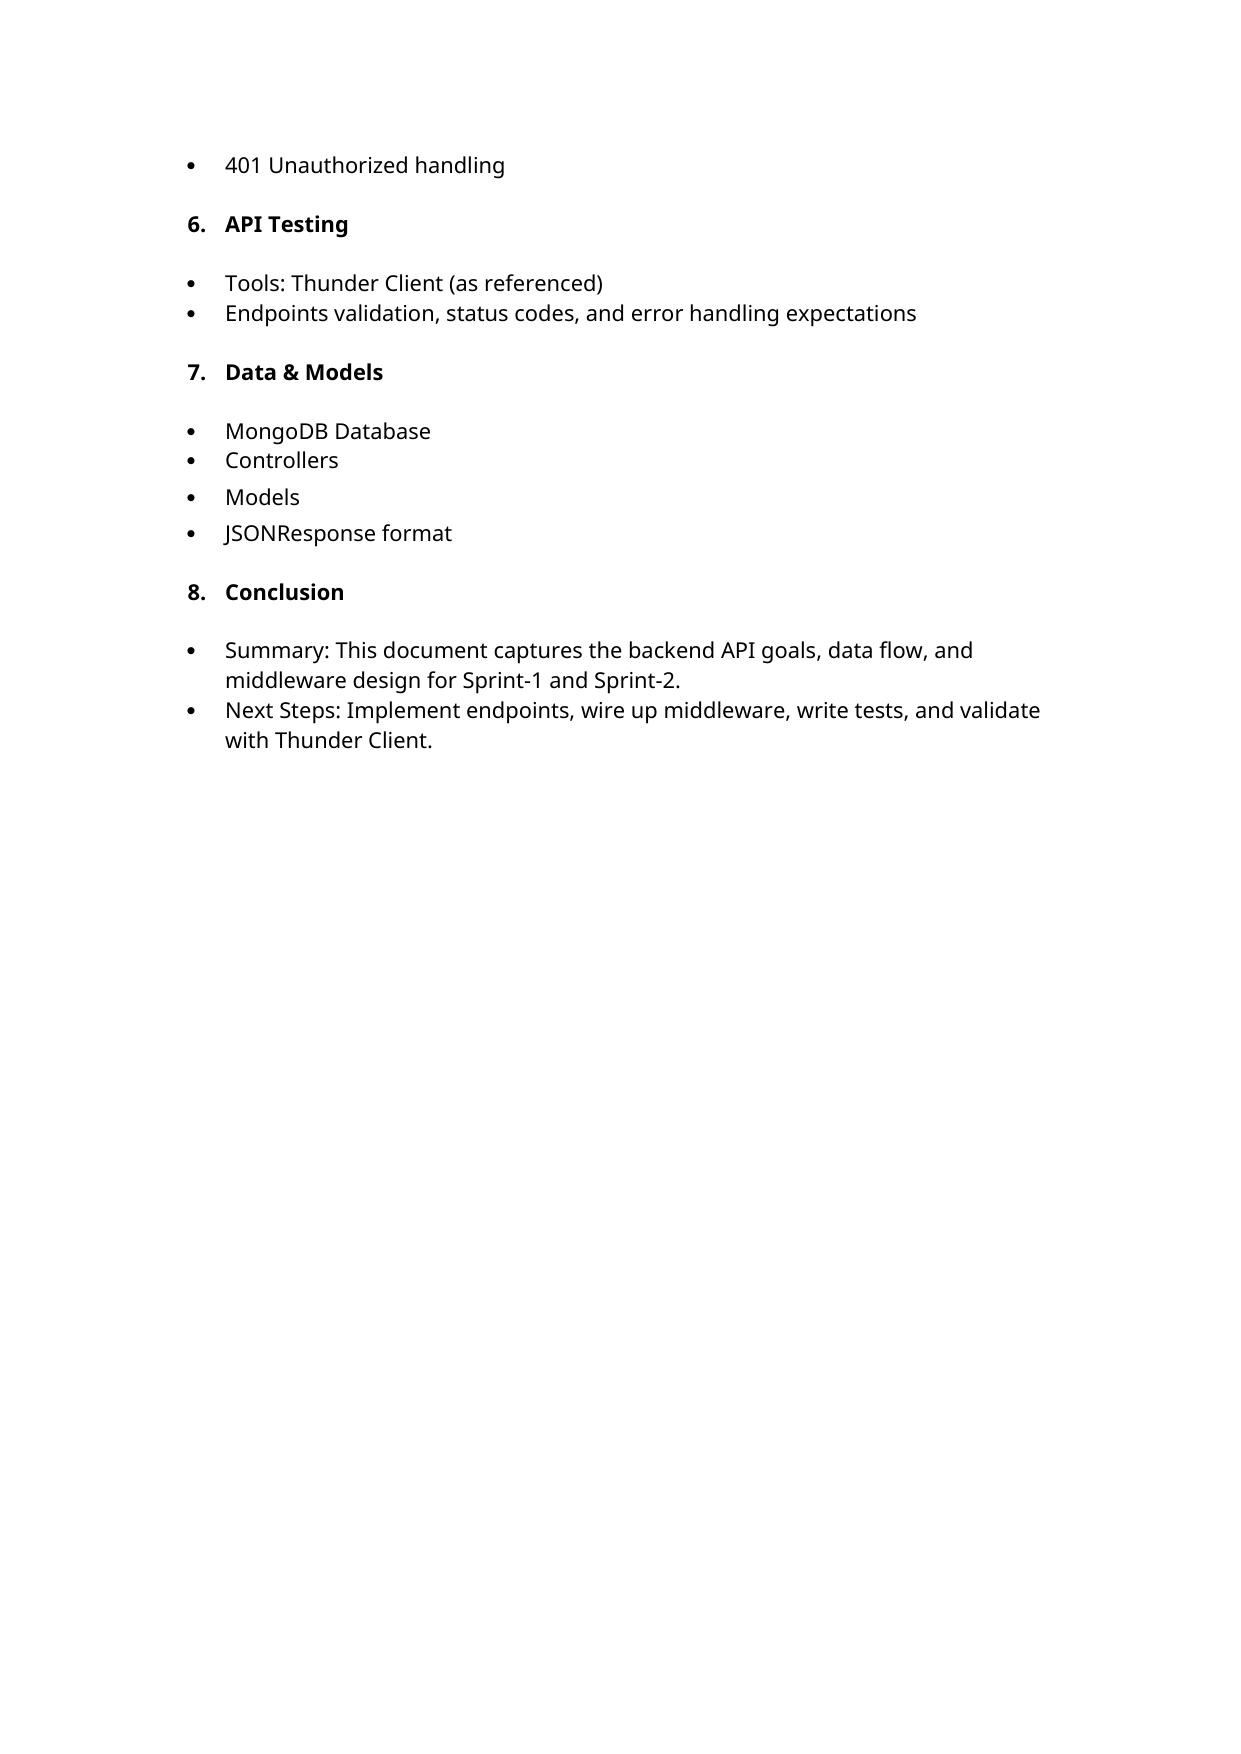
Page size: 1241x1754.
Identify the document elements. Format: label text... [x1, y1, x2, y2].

list Controllers [187, 445, 1090, 475]
list 401 Unauthorized handling [187, 150, 1090, 180]
list Data & Models [187, 357, 1090, 386]
list Tools: Thunder Client (as referenced) [187, 268, 1090, 298]
list Summary: This document captures the backend API goals, data flow, and middleware design for Sprint-1 and Sprint-2. [187, 635, 1090, 695]
list MongoDB Database [187, 416, 1090, 445]
list API Testing [187, 209, 1090, 239]
list JSONResponse format [187, 517, 1090, 547]
list Models [187, 481, 1090, 511]
list Endpoints validation, status codes, and error handling expectations [187, 298, 1090, 327]
list Next Steps: Implement endpoints, wire up middleware, write tests, and validate with Thunder Client. [187, 695, 1090, 754]
list Conclusion [187, 576, 1090, 606]
